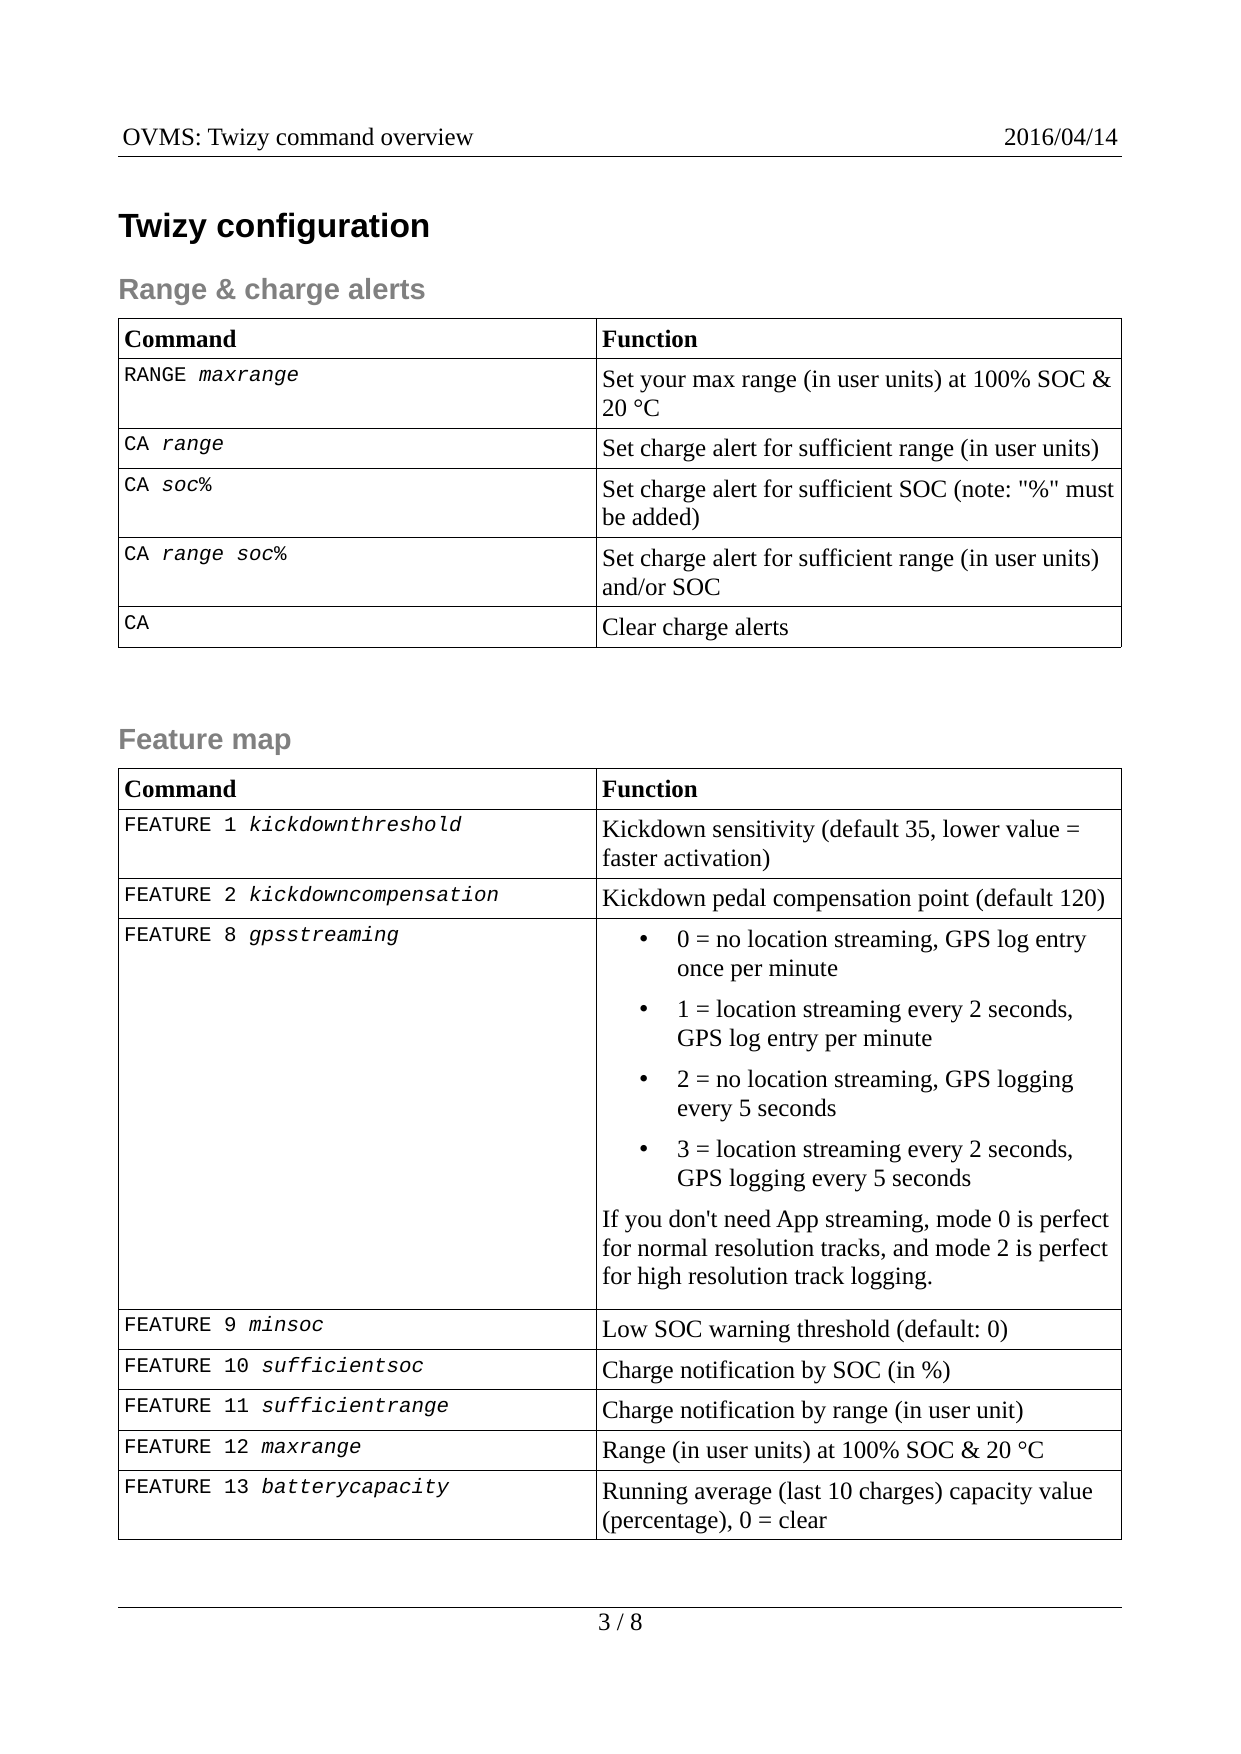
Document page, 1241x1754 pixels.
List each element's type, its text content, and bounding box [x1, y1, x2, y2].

table_cell Clear charge alerts [597, 607, 1121, 647]
subtitle Twizy configuration [118, 206, 1122, 245]
table_cell FEATURE 13 batterycapacity [119, 1471, 596, 1539]
table_cell CA range soc% [119, 538, 596, 606]
table_header Command [119, 769, 596, 808]
table_cell Set your max range (in user units) at 100% SOC & 20 °C [597, 359, 1121, 427]
table_cell Set charge alert for sufficient SOC (note: "%" must be added) [597, 469, 1121, 537]
table_cell FEATURE 1 kickdownthreshold [119, 810, 596, 878]
table_cell Set charge alert for sufficient range (in user units) and/or SOC [597, 538, 1121, 606]
table_cell Range (in user units) at 100% SOC & 20 °C [597, 1431, 1121, 1470]
table_header Function [597, 769, 1121, 808]
table_cell Set charge alert for sufficient range (in user units) [597, 429, 1121, 468]
table_cell 0 = no location streaming, GPS log entry once per minute 1 = location streaming every 2 seconds, GPS log entry per minute 2 = no location streaming, GPS logging every 5 seconds 3 = location streaming every 2 seconds, GPS logging every 5 seconds If you don't need App streaming, mode 0 is perfect for normal resolution tracks, and mode 2 is perfect for high resolution track logging. [597, 919, 1121, 1308]
table_cell Running average (last 10 charges) capacity value (percentage), 0 = clear [597, 1471, 1121, 1539]
table_cell Kickdown pedal compensation point (default 120) [597, 879, 1121, 918]
table_cell Charge notification by range (in user unit) [597, 1390, 1121, 1430]
subtitle Range & charge alerts [118, 272, 1122, 305]
table_cell FEATURE 8 gpsstreaming [119, 919, 596, 1308]
table_cell CA soc% [119, 469, 596, 537]
table_cell FEATURE 10 sufficientsoc [119, 1350, 596, 1389]
table_cell FEATURE 12 maxrange [119, 1431, 596, 1470]
table_cell Low SOC warning threshold (default: 0) [597, 1310, 1121, 1349]
table_cell Charge notification by SOC (in %) [597, 1350, 1121, 1389]
table_cell CA range [119, 429, 596, 468]
table_cell FEATURE 11 sufficientrange [119, 1390, 596, 1430]
table_cell RANGE maxrange [119, 359, 596, 427]
subtitle Feature map [118, 722, 1122, 756]
table_header Command [119, 319, 596, 358]
table_cell CA [119, 607, 596, 647]
table_cell FEATURE 9 minsoc [119, 1310, 596, 1349]
table_cell Kickdown sensitivity (default 35, lower value = faster activation) [597, 810, 1121, 878]
table_cell FEATURE 2 kickdowncompensation [119, 879, 596, 918]
table_header Function [597, 319, 1121, 358]
